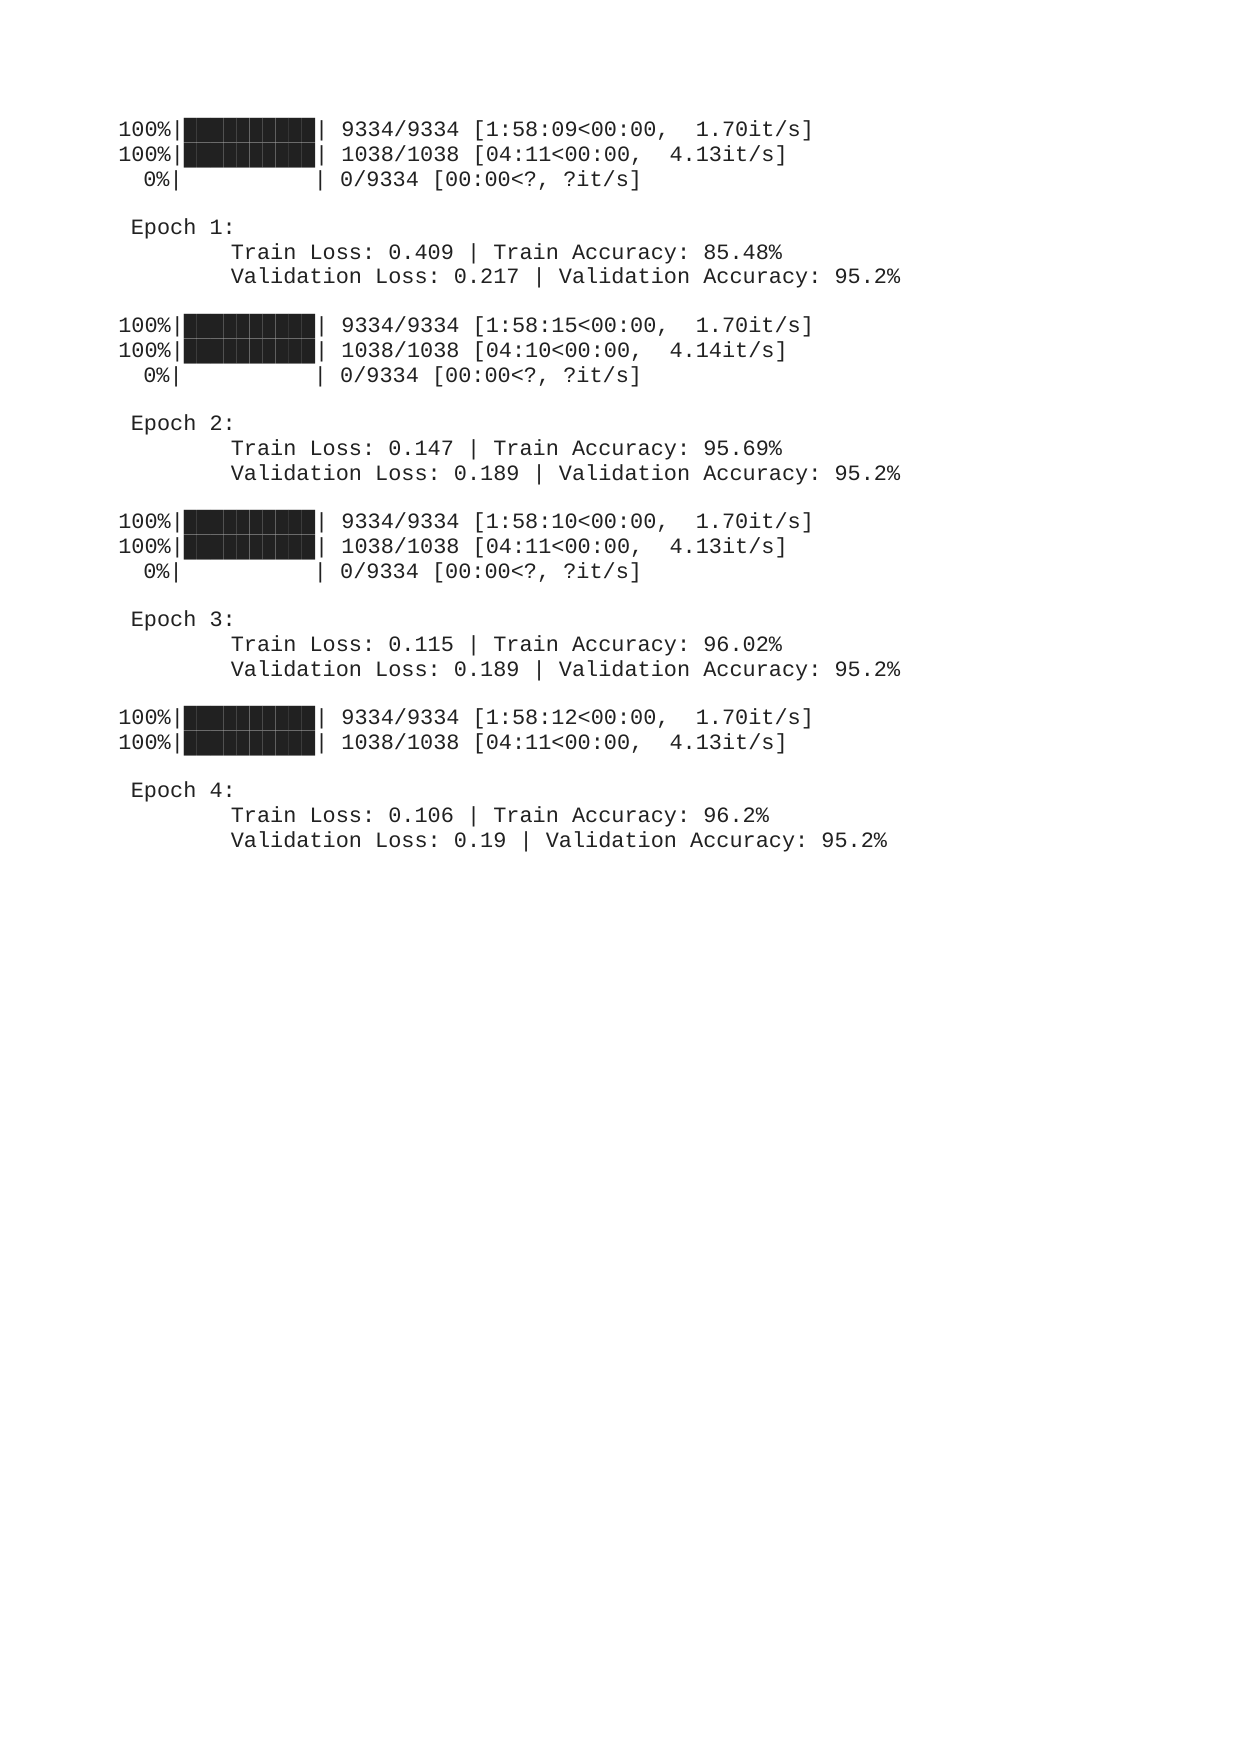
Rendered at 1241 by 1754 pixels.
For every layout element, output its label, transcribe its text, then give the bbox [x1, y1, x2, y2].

text 100%|██████████| 9334/9334 [1:58:12<00:00, 1.70it/s] [315, 706, 1122, 731]
text 100%|██████████| 1038/1038 [04:11<00:00, 4.13it/s] [118, 143, 183, 168]
text 100%|██████████| 1038/1038 [04:11<00:00, 4.13it/s] [118, 535, 183, 560]
text Train Loss: 0.115 | Train Accuracy: 96.02% [118, 633, 1122, 658]
text 100%|██████████| 9334/9334 [1:58:09<00:00, 1.70it/s] [118, 118, 183, 143]
text 100%|██████████| 1038/1038 [04:11<00:00, 4.13it/s] [315, 535, 1122, 560]
text 100%|██████████| 1038/1038 [04:10<00:00, 4.14it/s] [315, 339, 1122, 364]
text Validation Loss: 0.19 | Validation Accuracy: 95.2% [118, 829, 1122, 854]
text 100%|██████████| 9334/9334 [1:58:12<00:00, 1.70it/s] [118, 706, 183, 731]
text 100%|██████████| 1038/1038 [04:10<00:00, 4.14it/s] [118, 339, 183, 364]
text Validation Loss: 0.217 | Validation Accuracy: 95.2% [118, 266, 1122, 291]
text Train Loss: 0.147 | Train Accuracy: 95.69% [118, 437, 1122, 462]
text Train Loss: 0.106 | Train Accuracy: 96.2% [118, 804, 1122, 829]
text 100%|██████████| 1038/1038 [04:11<00:00, 4.13it/s] [118, 731, 183, 756]
text 0%| | 0/9334 [00:00<?, ?it/s] [118, 168, 1122, 192]
text 100%|██████████| 1038/1038 [04:11<00:00, 4.13it/s] [315, 143, 1122, 168]
text 100%|██████████| 1038/1038 [04:11<00:00, 4.13it/s] [315, 731, 1122, 756]
text Train Loss: 0.409 | Train Accuracy: 85.48% [118, 241, 1122, 266]
text 100%|██████████| 9334/9334 [1:58:15<00:00, 1.70it/s] [118, 314, 183, 339]
text 100%|██████████| 9334/9334 [1:58:09<00:00, 1.70it/s] [315, 118, 1122, 143]
text Validation Loss: 0.189 | Validation Accuracy: 95.2% [118, 658, 1122, 683]
text Epoch 1: [118, 216, 1122, 241]
text 0%| | 0/9334 [00:00<?, ?it/s] [118, 560, 1122, 584]
text Epoch 4: [118, 779, 1122, 804]
text 100%|██████████| 9334/9334 [1:58:10<00:00, 1.70it/s] [118, 510, 183, 535]
text 0%| | 0/9334 [00:00<?, ?it/s] [118, 364, 1122, 388]
text 100%|██████████| 9334/9334 [1:58:10<00:00, 1.70it/s] [315, 510, 1122, 535]
text Validation Loss: 0.189 | Validation Accuracy: 95.2% [118, 462, 1122, 487]
text 100%|██████████| 9334/9334 [1:58:15<00:00, 1.70it/s] [315, 314, 1122, 339]
text Epoch 2: [118, 412, 1122, 437]
text Epoch 3: [118, 608, 1122, 633]
